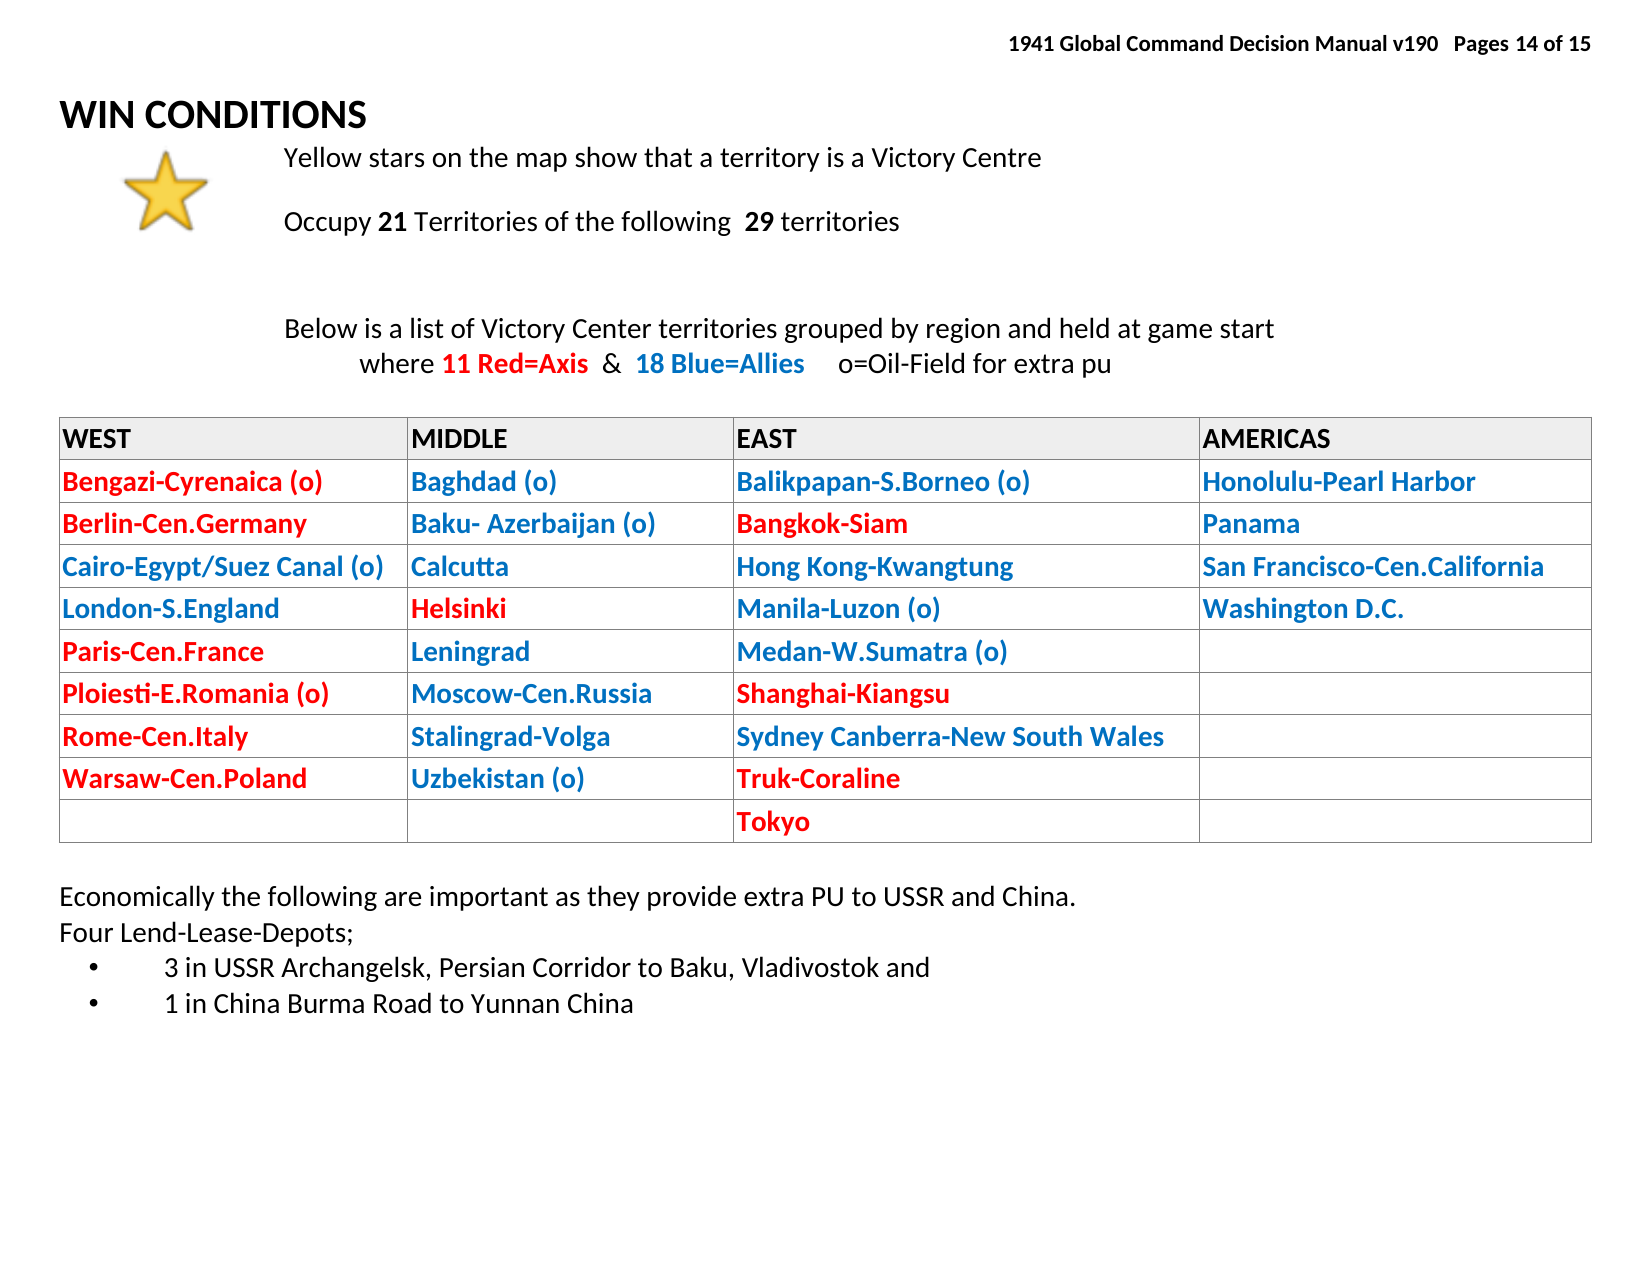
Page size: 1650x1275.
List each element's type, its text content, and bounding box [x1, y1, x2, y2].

table_cell [1200, 673, 1591, 714]
table_cell London-S.England [60, 588, 407, 629]
table_cell Calcutta [408, 545, 733, 587]
table_cell Paris-Cen.France [60, 630, 407, 672]
list 3 in USSR Archangelsk, Persian Corridor to Baku, Vladivostok and [88, 949, 1591, 985]
table_cell Bengazi-Cyrenaica (o) [60, 460, 407, 502]
table_cell Stalingrad-Volga [408, 715, 733, 757]
text where 11 Red=Axis & 18 Blue=Allies o=Oil-Field for extra pu [59, 345, 1591, 381]
table_cell Washington D.C. [1200, 588, 1591, 629]
table_cell [1200, 630, 1591, 672]
picture [116, 142, 216, 243]
list 1 in China Burma Road to Yunnan China [88, 985, 1591, 1021]
table_cell Bangkok-Siam [734, 503, 1199, 544]
table_cell [408, 800, 733, 842]
table_cell Berlin-Cen.Germany [60, 503, 407, 544]
table_cell San Francisco-Cen.California [1200, 545, 1591, 587]
table_cell Medan-W.Sumatra (o) [734, 630, 1199, 672]
table_cell Manila-Luzon (o) [734, 588, 1199, 629]
table_cell Panama [1200, 503, 1591, 544]
table_cell Moscow-Cen.Russia [408, 673, 733, 714]
text Below is a list of Victory Center territories grouped by region and held at game start [59, 310, 1591, 345]
table_cell Helsinki [408, 588, 733, 629]
table_cell Uzbekistan (o) [408, 758, 733, 799]
text Economically the following are important as they provide extra PU to USSR and China. [59, 878, 1591, 914]
table_cell Tokyo [734, 800, 1199, 842]
table_cell Baku- Azerbaijan (o) [408, 503, 733, 544]
table_cell Sydney Canberra-New South Wales [734, 715, 1199, 757]
table_cell Ploiesti-E.Romania (o) [60, 673, 407, 714]
table_cell [1200, 715, 1591, 757]
text Occupy 21 Territories of the following 29 territories [283, 203, 1591, 238]
table_cell [60, 800, 407, 842]
table_header MIDDLE [408, 418, 733, 459]
table_cell Balikpapan-S.Borneo (o) [734, 460, 1199, 502]
table_cell Shanghai-Kiangsu [734, 673, 1199, 714]
table_cell Baghdad (o) [408, 460, 733, 502]
table_cell Hong Kong-Kwangtung [734, 545, 1199, 587]
table_header WEST [60, 418, 407, 459]
table_cell Cairo-Egypt/Suez Canal (o) [60, 545, 407, 587]
table_cell Warsaw-Cen.Poland [60, 758, 407, 799]
text WIN CONDITIONS [59, 88, 1591, 139]
table_cell Leningrad [408, 630, 733, 672]
list Four Lend-Lease-Depots; [59, 914, 1591, 949]
table_cell [1200, 758, 1591, 799]
text Yellow stars on the map show that a territory is a Victory Centre [283, 139, 1591, 175]
table_header AMERICAS [1200, 418, 1591, 459]
table_cell [1200, 800, 1591, 842]
table_header EAST [734, 418, 1199, 459]
table_cell Truk-Coraline [734, 758, 1199, 799]
table_cell Honolulu-Pearl Harbor [1200, 460, 1591, 502]
table_cell Rome-Cen.Italy [60, 715, 407, 757]
